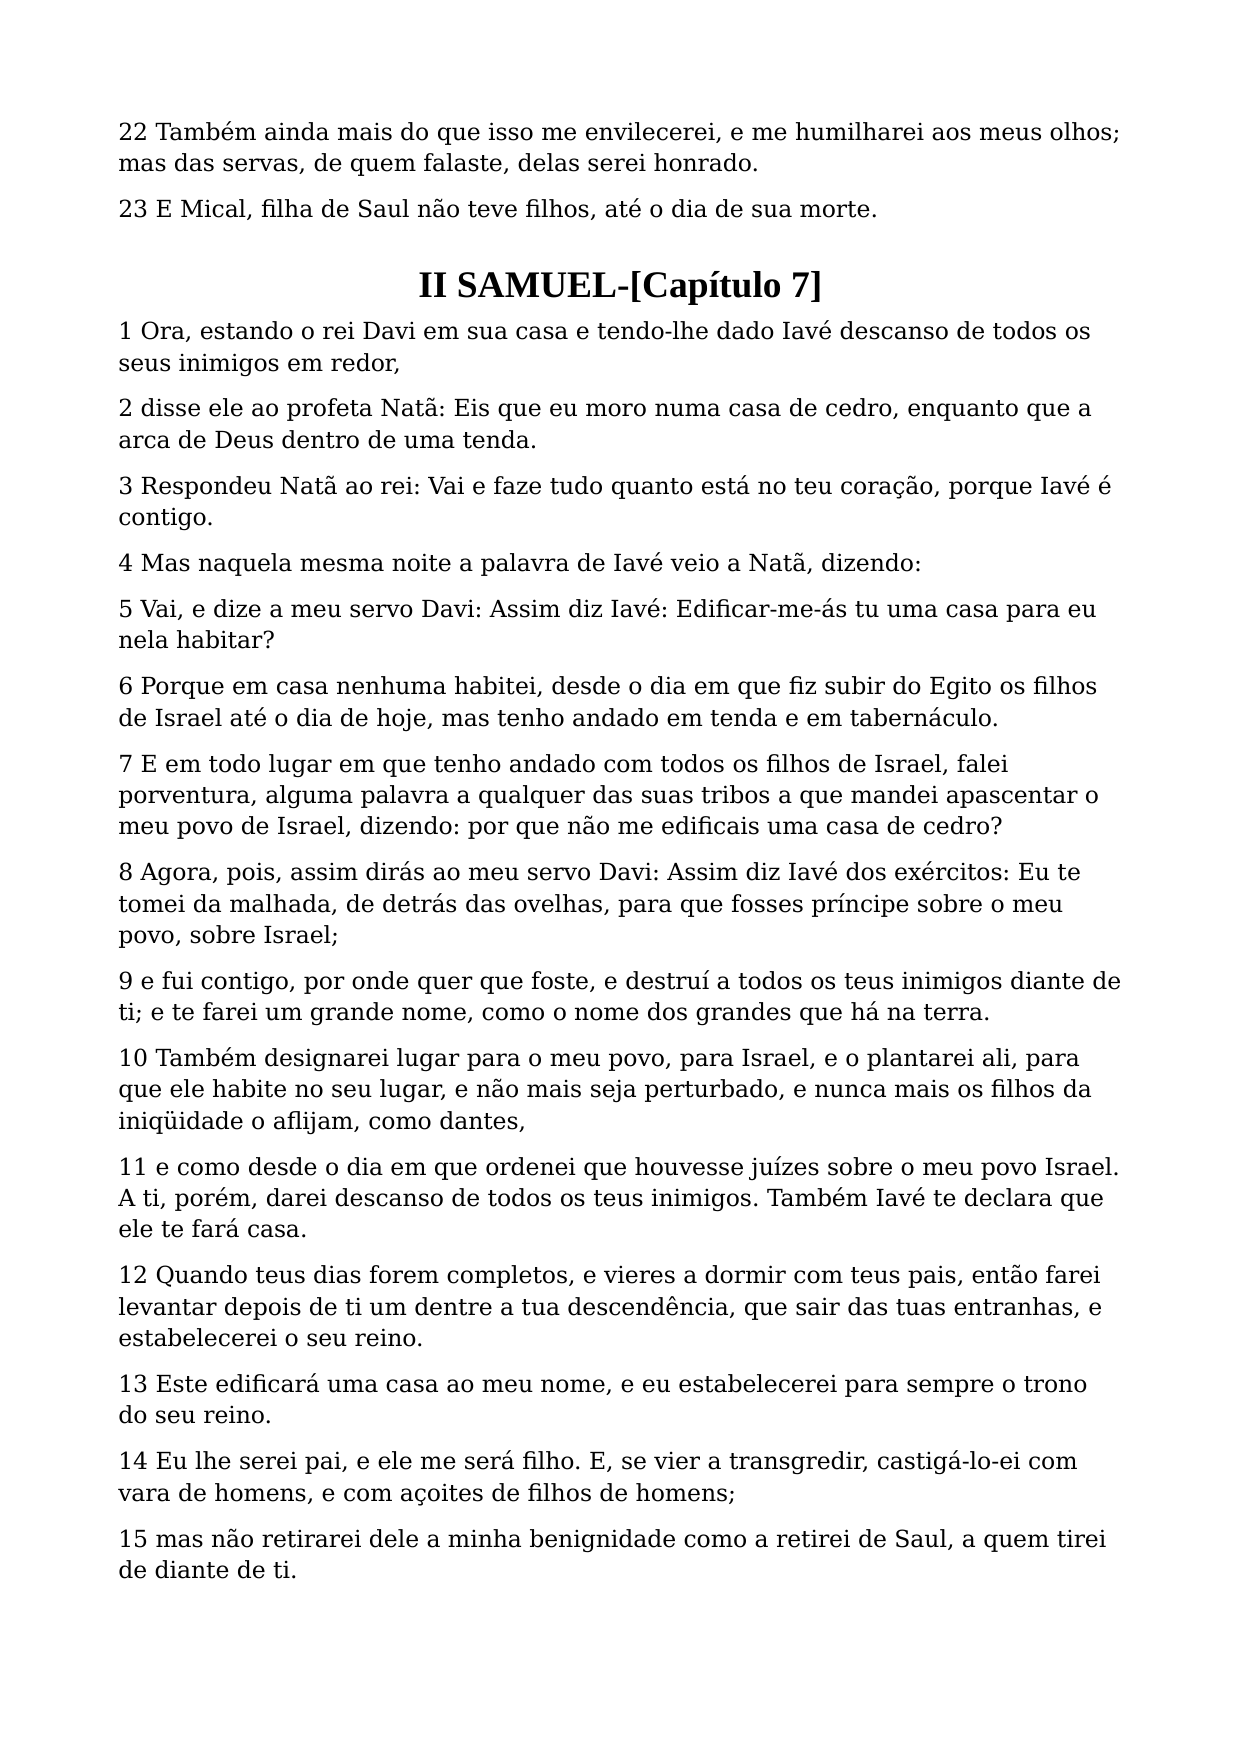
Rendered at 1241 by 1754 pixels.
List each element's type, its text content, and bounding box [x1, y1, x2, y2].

subtitle II SAMUEL-[Capítulo 7] [118, 262, 1122, 305]
text 2 disse ele ao profeta Natã: Eis que eu moro numa casa de cedro, enquanto que a arca de Deus dentro de uma tenda. [118, 395, 1122, 454]
text 1 Ora, estando o rei Davi em sua casa e tendo-lhe dado Iavé descanso de todos os seus inimigos em redor, [118, 318, 1122, 376]
text 7 E em todo lugar em que tenho andado com todos os filhos de Israel, falei porventura, alguma palavra a qualquer das suas tribos a que mandei apascentar o meu povo de Israel, dizendo: por que não me edificais uma casa de cedro? [118, 750, 1122, 840]
text 8 Agora, pois, assim dirás ao meu servo Davi: Assim diz Iavé dos exércitos: Eu te tomei da malhada, de detrás das ovelhas, para que fosses príncipe sobre o meu povo, sobre Israel; [118, 859, 1122, 949]
text 14 Eu lhe serei pai, e ele me será filho. E, se vier a transgredir, castigá-lo-ei com vara de homens, e com açoites de filhos de homens; [118, 1448, 1122, 1507]
text 4 Mas naquela mesma noite a palavra de Iavé veio a Natã, dizendo: [118, 550, 1122, 577]
text 23 E Mical, filha de Saul não teve filhos, até o dia de sua morte. [118, 195, 1122, 223]
text 11 e como desde o dia em que ordenei que houvesse juízes sobre o meu povo Israel. A ti, porém, darei descanso de todos os teus inimigos. Também Iavé te declara que ele te fará casa. [118, 1153, 1122, 1243]
text 13 Este edificará uma casa ao meu nome, e eu estabelecerei para sempre o trono do seu reino. [118, 1371, 1122, 1429]
text 5 Vai, e dize a meu servo Davi: Assim diz Iavé: Edificar-me-ás tu uma casa para eu nela habitar? [118, 596, 1122, 654]
text 6 Porque em casa nenhuma habitei, desde o dia em que fiz subir do Egito os filhos de Israel até o dia de hoje, mas tenho andado em tenda e em tabernáculo. [118, 673, 1122, 732]
text 12 Quando teus dias forem completos, e vieres a dormir com teus pais, então farei levantar depois de ti um dentre a tua descendência, que sair das tuas entranhas, e estabelecerei o seu reino. [118, 1262, 1122, 1352]
text 3 Respondeu Natã ao rei: Vai e faze tudo quanto está no teu coração, porque Iavé é contigo. [118, 472, 1122, 531]
text 10 Também designarei lugar para o meu povo, para Israel, e o plantarei ali, para que ele habite no seu lugar, e não mais seja perturbado, e nunca mais os filhos da iniqüidade o aflijam, como dantes, [118, 1045, 1122, 1135]
text 9 e fui contigo, por onde quer que foste, e destruí a todos os teus inimigos diante de ti; e te farei um grande nome, como o nome dos grandes que há na terra. [118, 967, 1122, 1026]
text 15 mas não retirarei dele a minha benignidade como a retirei de Saul, a quem tirei de diante de ti. [118, 1525, 1122, 1584]
text 22 Também ainda mais do que isso me envilecerei, e me humilharei aos meus olhos; mas das servas, de quem falaste, delas serei honrado. [118, 118, 1122, 177]
